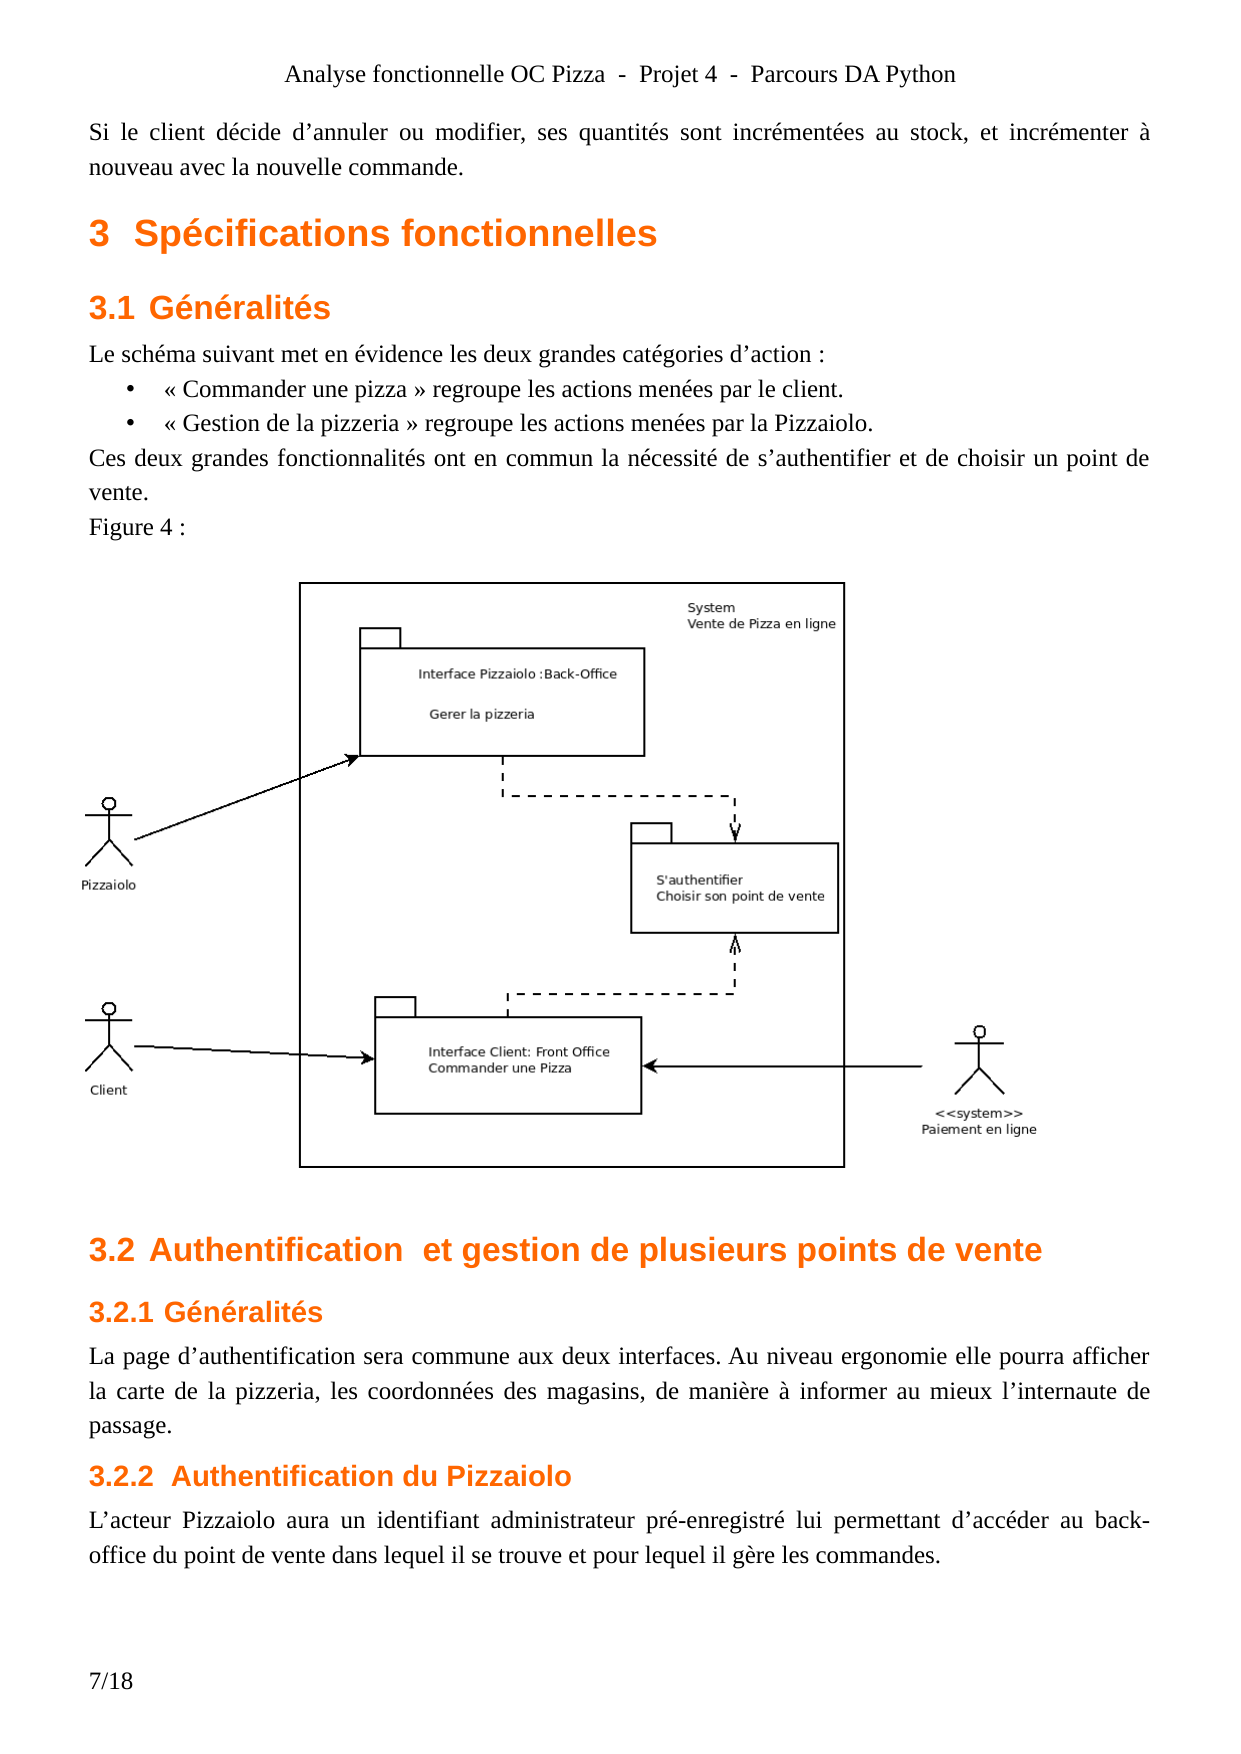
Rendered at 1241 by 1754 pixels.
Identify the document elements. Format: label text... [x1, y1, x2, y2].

list « Gestion de la pizzeria » regroupe les actions menées par la Pizzaiolo. [126, 408, 1152, 437]
text Si le client décide d’annuler ou modifier, ses quantités sont incrémentées au stock, et incrémenter à nouveau avec la nouvelle commande. [88, 117, 1152, 181]
subtitle Spécifications fonctionnelles [88, 211, 1152, 255]
picture [81, 582, 1039, 1169]
text L’acteur Pizzaiolo aura un identifiant administrateur pré-enregistré lui permettant d’accéder au back-office du point de vente dans lequel il se trouve et pour lequel il gère les commandes. [88, 1506, 1152, 1569]
subtitle Authentification et gestion de plusieurs points de vente [88, 1229, 1152, 1268]
subtitle Authentification du Pizzaiolo [88, 1459, 1152, 1493]
list « Commander une pizza » regroupe les actions menées par le client. [126, 374, 1152, 403]
text Ces deux grandes fonctionnalités ont en commun la nécessité de s’authentifier et de choisir un point de vente. [88, 443, 1152, 506]
text Le schéma suivant met en évidence les deux grandes catégories d’action : [88, 339, 1152, 368]
subtitle Généralités [88, 288, 1152, 327]
text La page d’authentification sera commune aux deux interfaces. Au niveau ergonomie elle pourra afficher la carte de la pizzeria, les coordonnées des magasins, de manière à informer au mieux l’internaute de passage. [88, 1341, 1152, 1439]
subtitle Généralités [88, 1295, 1152, 1329]
text Figure 4 : [88, 512, 1152, 541]
